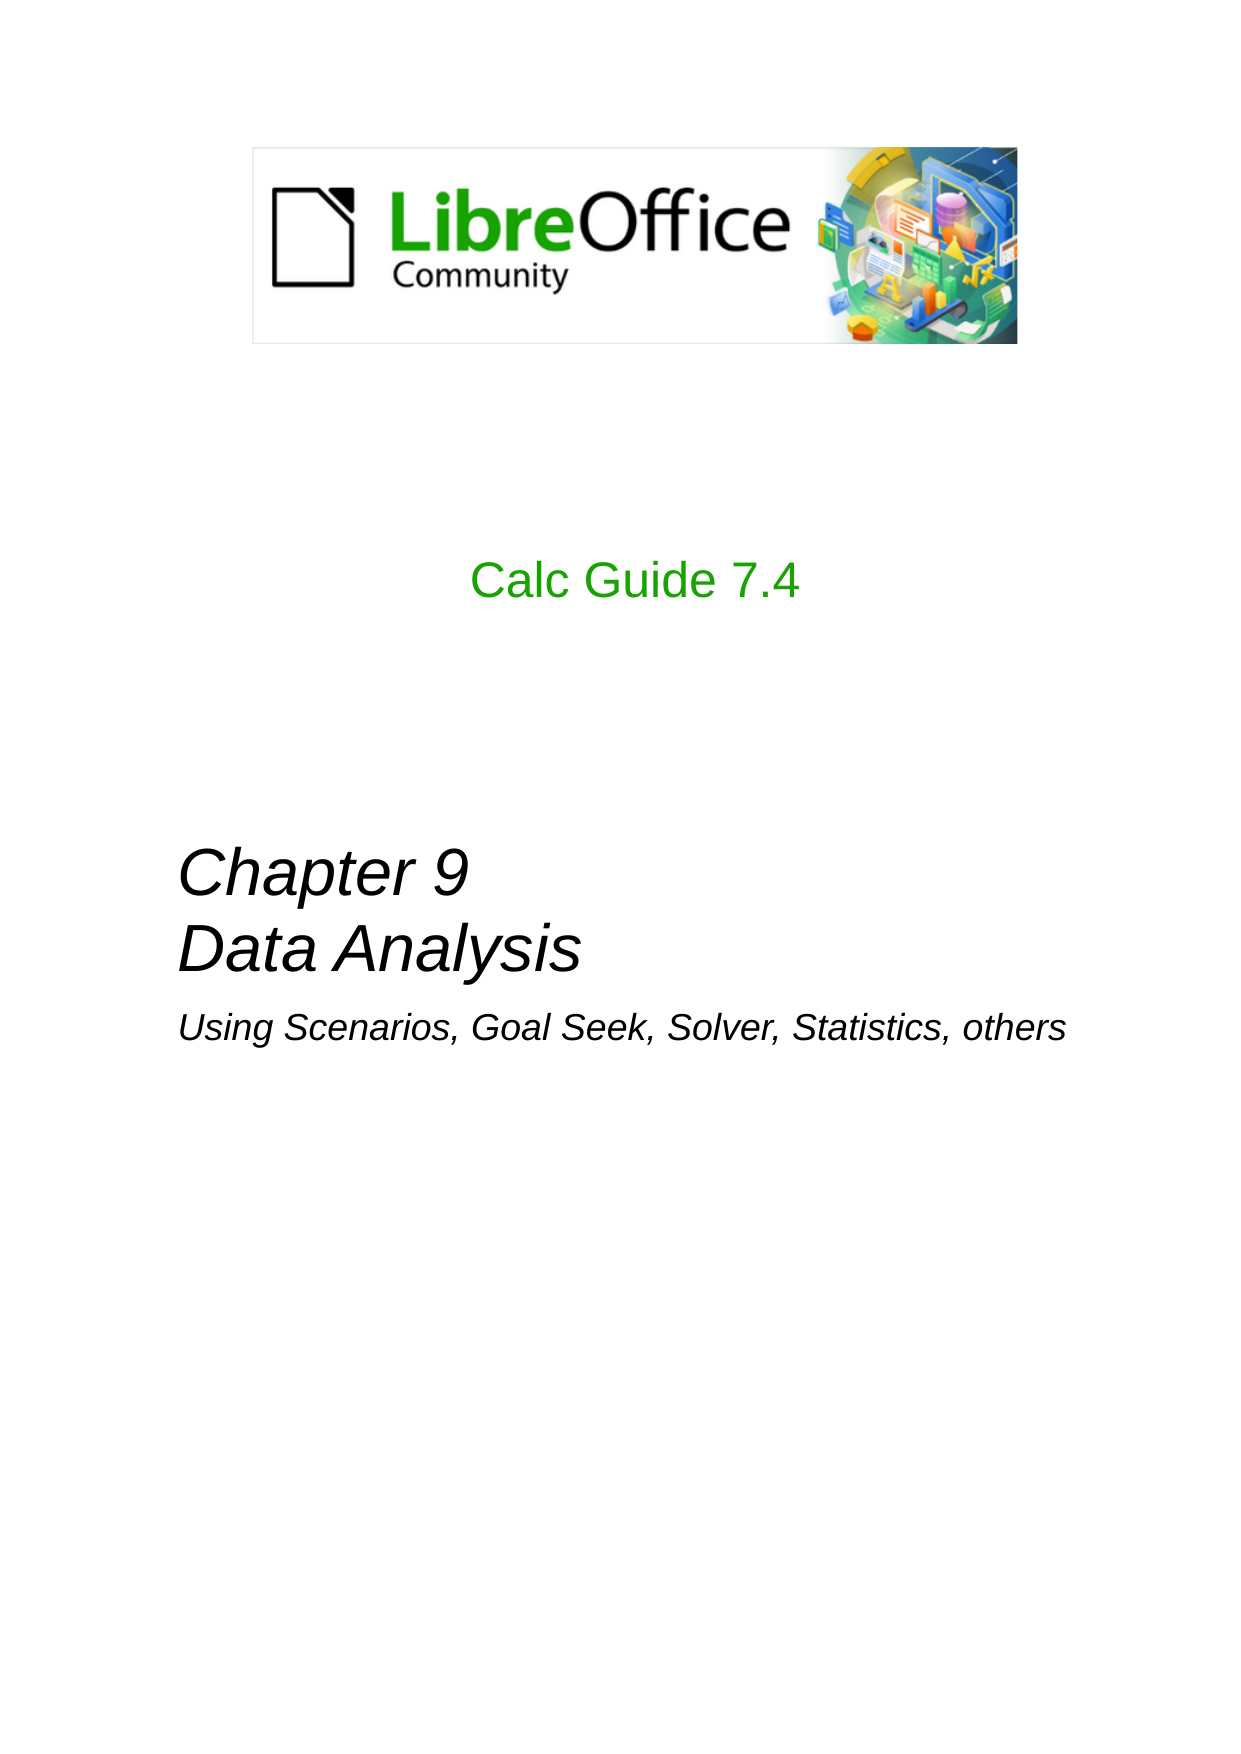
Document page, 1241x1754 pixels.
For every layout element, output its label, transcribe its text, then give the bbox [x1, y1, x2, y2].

text Calc Guide 7.4 [177, 550, 1093, 608]
picture [252, 147, 1018, 344]
subtitle Using Scenarios, Goal Seek, Solver, Statistics, others [177, 1006, 1093, 1049]
title Chapter 9 Data Analysis [177, 833, 1093, 986]
